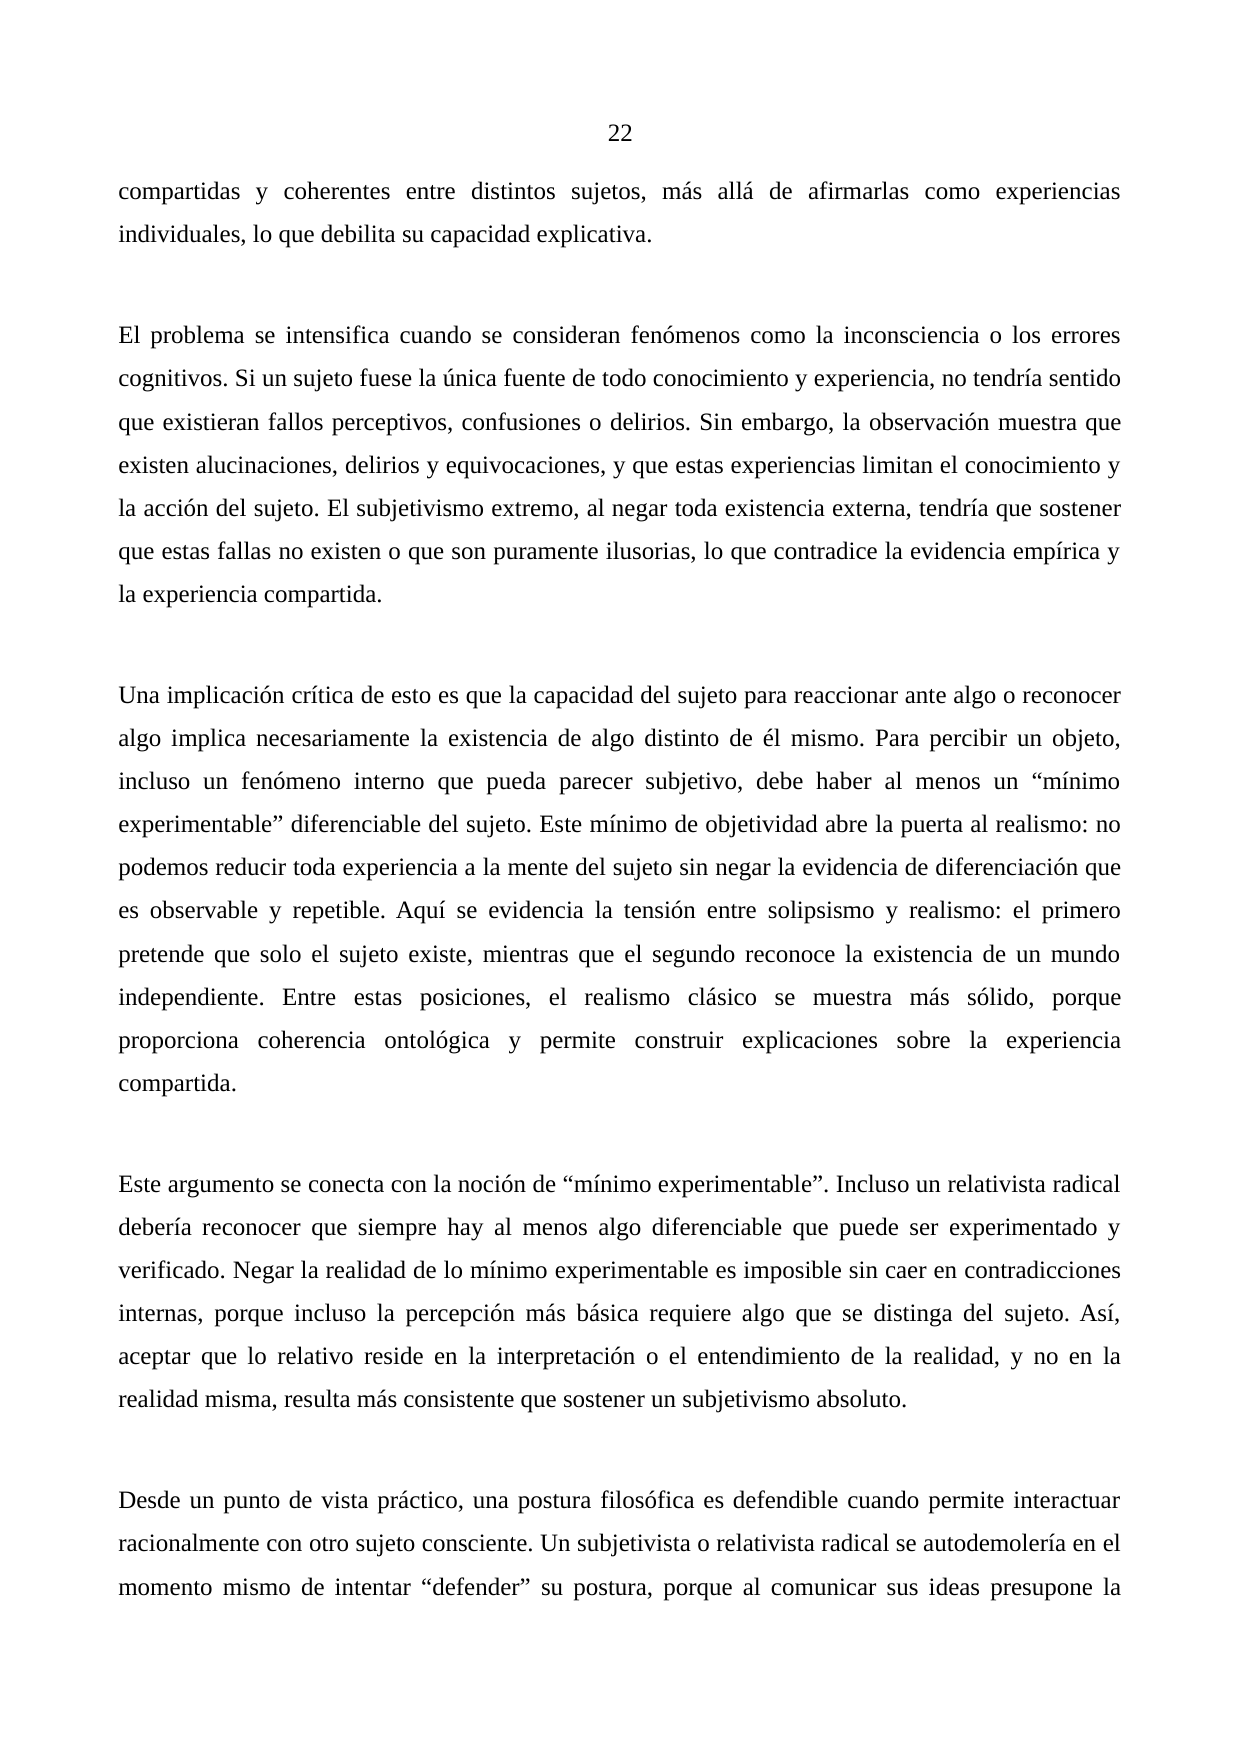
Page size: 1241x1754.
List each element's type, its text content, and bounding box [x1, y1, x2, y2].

text El problema se intensifica cuando se consideran fenómenos como la inconsciencia o los errores cognitivos. Si un sujeto fuese la única fuente de todo conocimiento y experiencia, no tendría sentido que existieran fallos perceptivos, confusiones o delirios. Sin embargo, la observación muestra que existen alucinaciones, delirios y equivocaciones, y que estas experiencias limitan el conocimiento y la acción del sujeto. El subjetivismo extremo, al negar toda existencia externa, tendría que sostener que estas fallas no existen o que son puramente ilusorias, lo que contradice la evidencia empírica y la experiencia compartida. [118, 320, 1122, 608]
text compartidas y coherentes entre distintos sujetos, más allá de afirmarlas como experiencias individuales, lo que debilita su capacidad explicativa. [118, 176, 1122, 248]
text Este argumento se conecta con la noción de “mínimo experimentable”. Incluso un relativista radical debería reconocer que siempre hay al menos algo diferenciable que puede ser experimentado y verificado. Negar la realidad de lo mínimo experimentable es imposible sin caer en contradicciones internas, porque incluso la percepción más básica requiere algo que se distinga del sujeto. Así, aceptar que lo relativo reside en la interpretación o el entendimiento de la realidad, y no en la realidad misma, resulta más consistente que sostener un subjetivismo absoluto. [118, 1169, 1122, 1413]
text Una implicación crítica de esto es que la capacidad del sujeto para reaccionar ante algo o reconocer algo implica necesariamente la existencia de algo distinto de él mismo. Para percibir un objeto, incluso un fenómeno interno que pueda parecer subjetivo, debe haber al menos un “mínimo experimentable” diferenciable del sujeto. Este mínimo de objetividad abre la puerta al realismo: no podemos reducir toda experiencia a la mente del sujeto sin negar la evidencia de diferenciación que es observable y repetible. Aquí se evidencia la tensión entre solipsismo y realismo: el primero pretende que solo el sujeto existe, mientras que el segundo reconoce la existencia de un mundo independiente. Entre estas posiciones, el realismo clásico se muestra más sólido, porque proporciona coherencia ontológica y permite construir explicaciones sobre la experiencia compartida. [118, 680, 1122, 1097]
text Desde un punto de vista práctico, una postura filosófica es defendible cuando permite interactuar racionalmente con otro sujeto consciente. Un subjetivista o relativista radical se autodemolería en el momento mismo de intentar “defender” su postura, porque al comunicar sus ideas presupone la [118, 1485, 1122, 1600]
